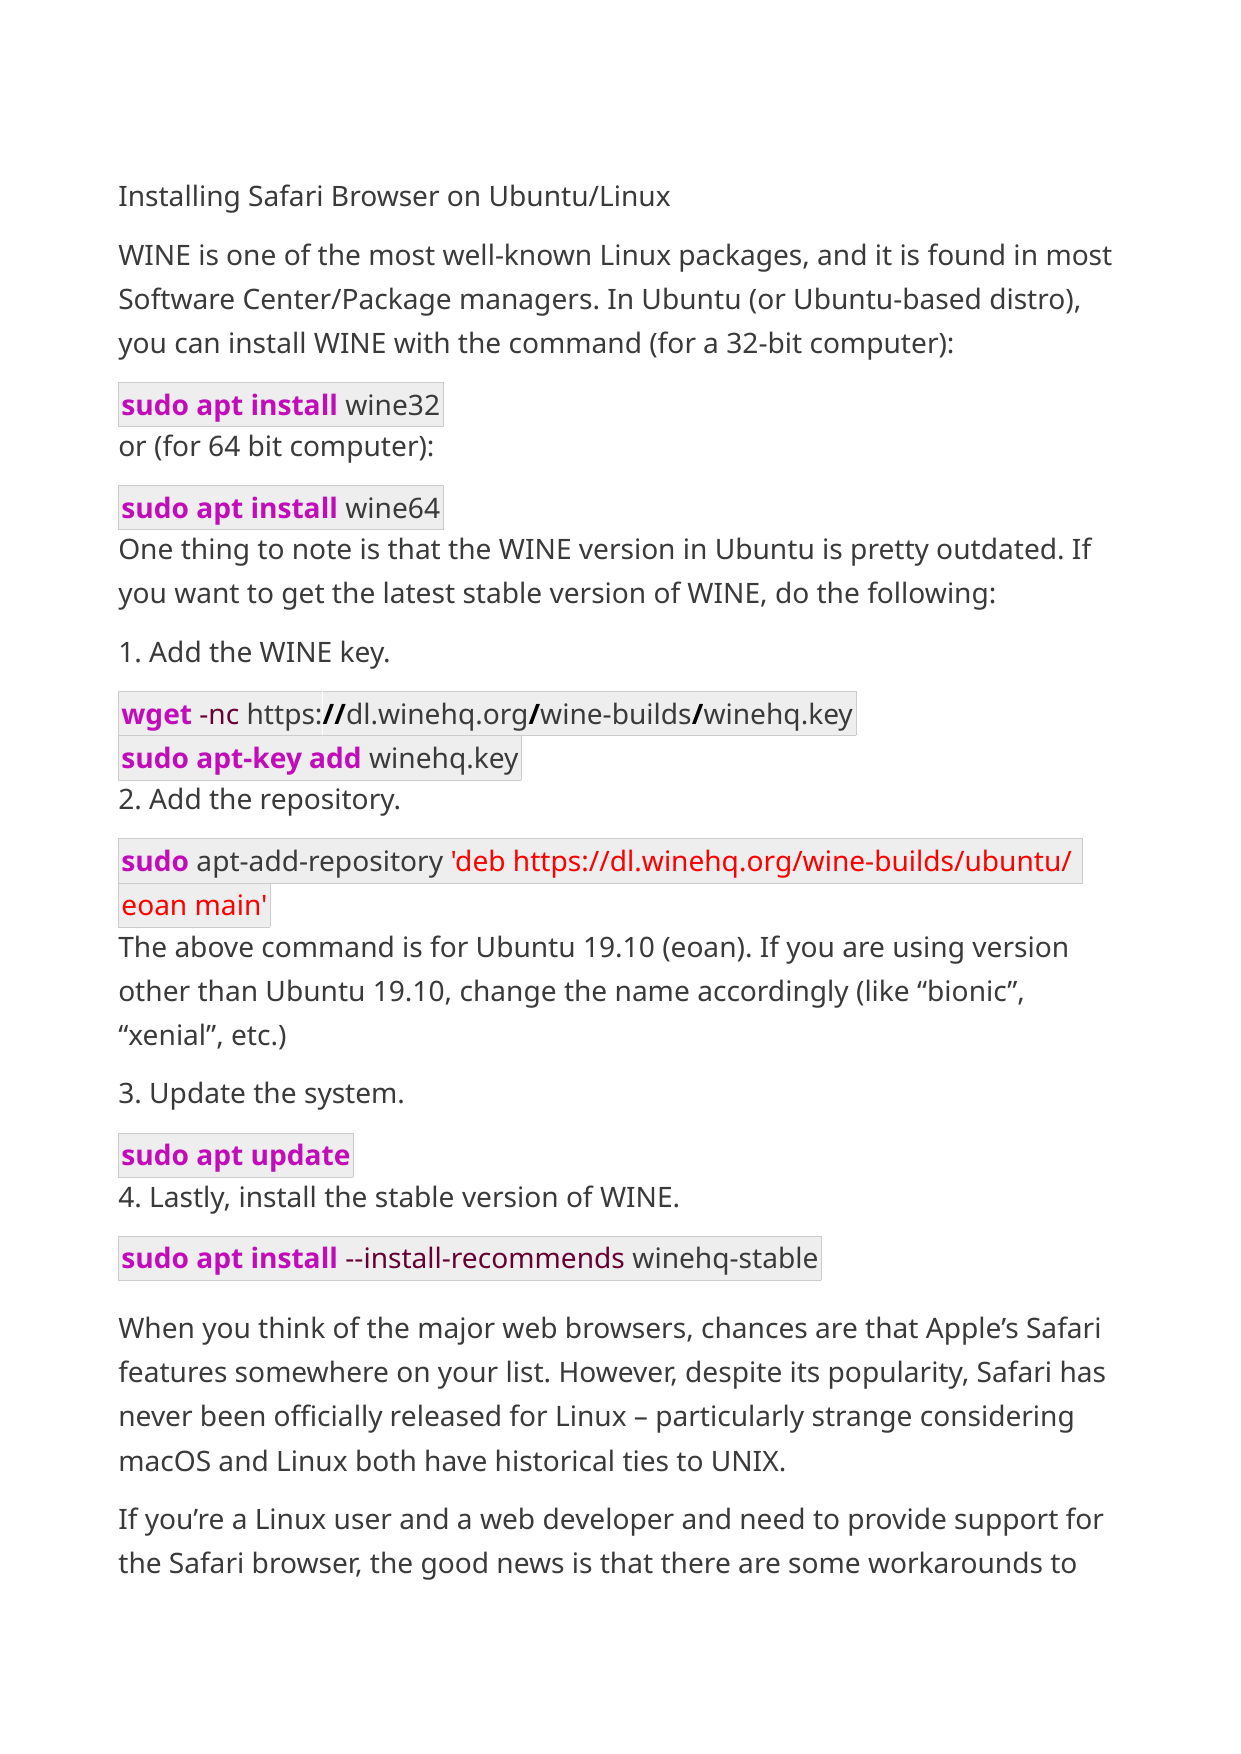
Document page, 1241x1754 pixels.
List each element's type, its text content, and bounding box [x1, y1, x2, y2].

text 2. Add the repository. [118, 780, 1122, 818]
text sudo apt-add-repository 'deb https://dl.winehq.org/wine-builds/ubuntu/ eoan main' [119, 839, 1082, 883]
text sudo apt-add-repository 'deb https://dl.winehq.org/wine-builds/ubuntu/ eoan main' [271, 838, 1122, 927]
text When you think of the major web browsers, chances are that Apple’s Safari features somewhere on your list. However, despite its popularity, Safari has never been officially released for Linux – particularly strange considering macOS and Linux both have historical ties to UNIX. [118, 1309, 1122, 1479]
text or (for 64 bit computer): [118, 427, 1122, 465]
text If you’re a Linux user and a web developer and need to provide support for the Safari browser, the good news is that there are some workarounds to [118, 1499, 1122, 1582]
text [444, 485, 1122, 529]
text sudo apt install wine64 [119, 486, 443, 529]
text Installing Safari Browser on Ubuntu/Linux [118, 177, 1122, 215]
text sudo apt-key add winehq.key [119, 736, 521, 780]
text [822, 1236, 1122, 1280]
text The above command is for Ubuntu 19.10 (eoan). If you are using version other than Ubuntu 19.10, change the name accordingly (like “bionic”, “xenial”, etc.) [118, 927, 1122, 1053]
text 4. Lastly, install the stable version of WINE. [118, 1177, 1122, 1215]
text 3. Update the system. [118, 1074, 1122, 1112]
text [444, 382, 1122, 427]
text [354, 1132, 1122, 1177]
text [857, 691, 1122, 735]
text WINE is one of the most well-known Linux packages, and it is found in most Software Center/Package managers. In Ubuntu (or Ubuntu-based distro), you can install WINE with the command (for a 32-bit computer): [118, 235, 1122, 362]
text 1. Add the WINE key. [118, 632, 1122, 671]
text sudo apt-add-repository 'deb https://dl.winehq.org/wine-builds/ubuntu/ eoan main' [119, 884, 270, 927]
text One thing to note is that the WINE version in Ubuntu is pretty outdated. If you want to get the latest stable version of WINE, do the following: [118, 529, 1122, 612]
text [522, 735, 1122, 780]
text wget -nc https://dl.winehq.org/wine-builds/winehq.key [119, 692, 856, 735]
text sudo apt install wine32 [119, 383, 443, 426]
text sudo apt install --install-recommends winehq-stable [119, 1237, 821, 1280]
text sudo apt update [119, 1134, 353, 1177]
